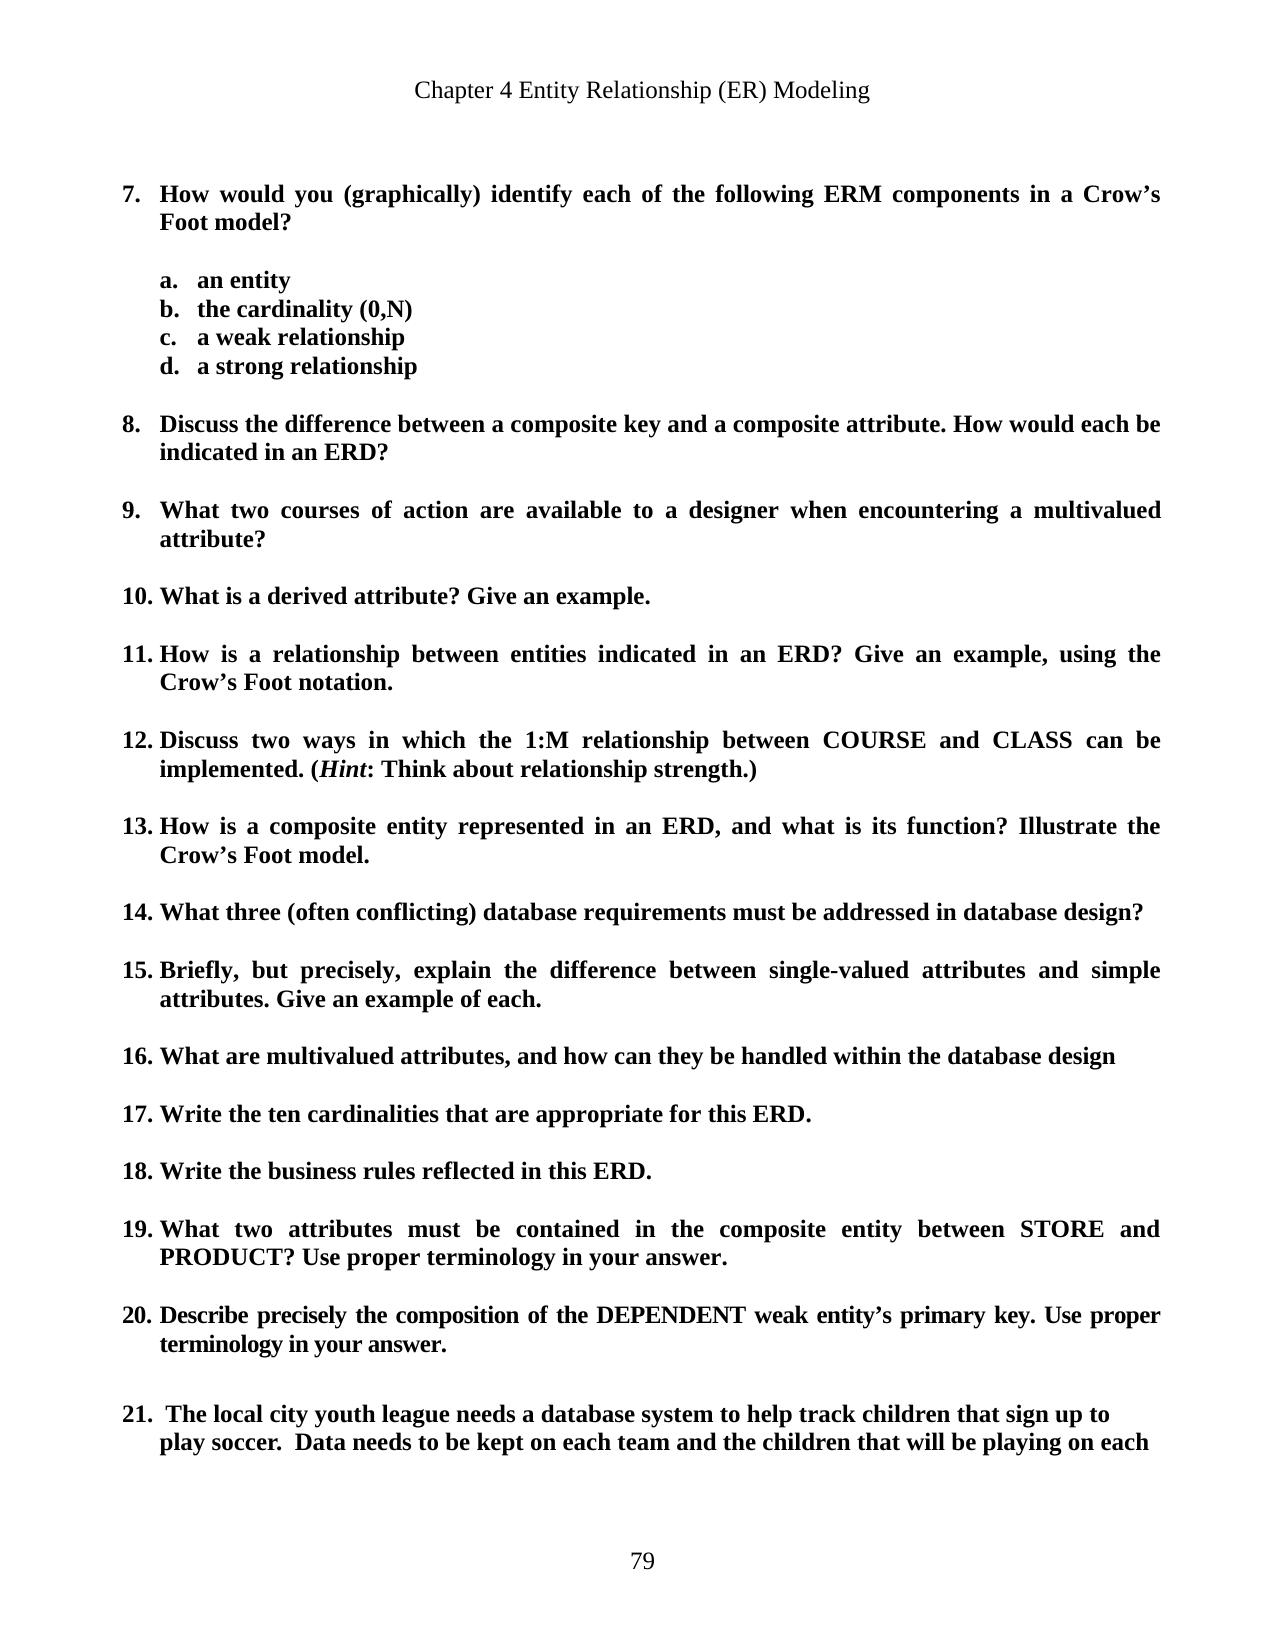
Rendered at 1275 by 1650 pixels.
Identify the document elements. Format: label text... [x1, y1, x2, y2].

list What three (often conflicting) database requirements must be addressed in database design? [122, 897, 1162, 926]
list Describe precisely the composition of the DEPENDENT weak entity’s primary key. Use proper terminology in your answer. [122, 1300, 1162, 1357]
list How is a relationship between entities indicated in an ERD? Give an example, using the Crow’s Foot notation. [122, 639, 1162, 696]
list What two courses of action are available to a designer when encountering a multivalued attribute? [122, 495, 1162, 552]
list Write the business rules reflected in this ERD. [122, 1156, 1162, 1185]
list What two attributes must be contained in the composite entity between STORE and PRODUCT? Use proper terminology in your answer. [122, 1214, 1162, 1271]
list What are multivalued attributes, and how can they be handled within the database design [122, 1041, 1162, 1070]
list Write the ten cardinalities that are appropriate for this ERD. [122, 1099, 1162, 1127]
list a weak relationship [159, 322, 1162, 351]
list Briefly, but precisely, explain the difference between single-valued attributes and simple attributes. Give an example of each. [122, 955, 1162, 1012]
list the cardinality (0,N) [159, 294, 1162, 322]
list a strong relationship [159, 351, 1162, 380]
list 21. The local city youth league needs a database system to help track children that sign up to play soccer. Data needs to be kept on each team and the children that will be playing on each [122, 1399, 1162, 1456]
list Discuss the difference between a composite key and a composite attribute. How would each be indicated in an ERD? [122, 409, 1162, 466]
list an entity [159, 265, 1162, 294]
list How would you (graphically) identify each of the following ERM components in a Crow’s Foot model? [122, 179, 1162, 236]
list Discuss two ways in which the 1:M relationship between COURSE and CLASS can be implemented. (Hint: Think about relationship strength.) [122, 725, 1162, 782]
list How is a composite entity represented in an ERD, and what is its function? Illustrate the Crow’s Foot model. [122, 811, 1162, 869]
list What is a derived attribute? Give an example. [122, 581, 1162, 610]
